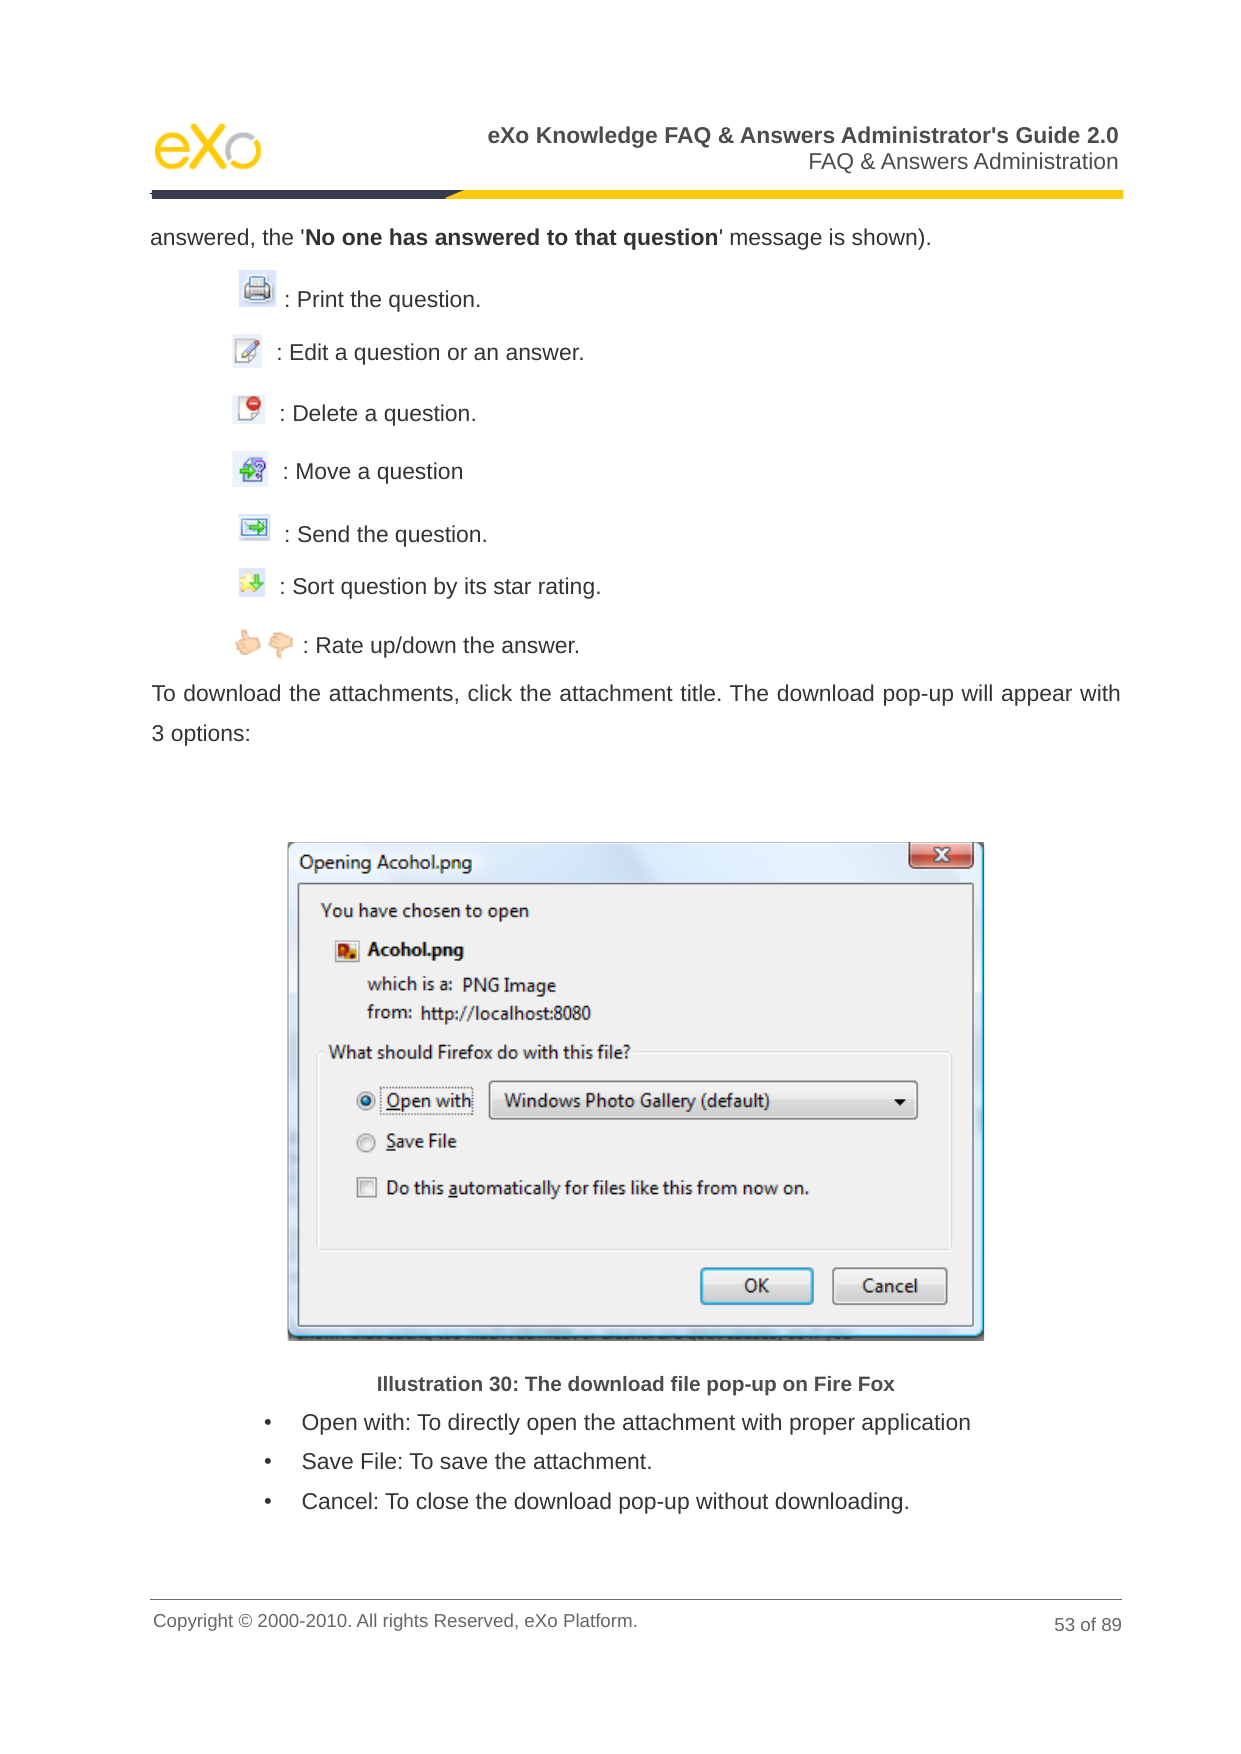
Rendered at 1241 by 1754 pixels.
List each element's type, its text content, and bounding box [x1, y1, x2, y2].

picture [155, 123, 262, 170]
list : Sort question by its star rating. [187, 561, 1122, 604]
list Cancel: To close the download pop-up without downloading. [264, 1488, 1122, 1514]
picture [232, 625, 295, 660]
list : Print the question. [187, 263, 1122, 314]
list : Delete a question. [187, 388, 1122, 431]
picture [232, 334, 263, 368]
picture [232, 395, 266, 424]
picture [238, 514, 270, 541]
list Illustration 30: The download file pop-up on Fire Fox [287, 1341, 984, 1396]
picture [151, 190, 1124, 199]
list : Rate up/down the answer. [187, 618, 1122, 667]
text answered, the 'No one has answered to that question' message is shown). [150, 223, 1122, 250]
list To download the attachments, click the attachment title. The download pop-up will appear with 3 options: [114, 680, 1122, 746]
list Open with: To directly open the attachment with proper application [264, 759, 1122, 1435]
list Save File: To save the attachment. [264, 1448, 1122, 1474]
picture [238, 568, 266, 597]
list : Edit a question or an answer. [187, 327, 1122, 375]
picture [232, 451, 269, 487]
list : Send the question. [187, 507, 1122, 548]
picture [287, 842, 985, 1341]
list : Move a question [187, 444, 1122, 494]
picture [238, 270, 277, 307]
